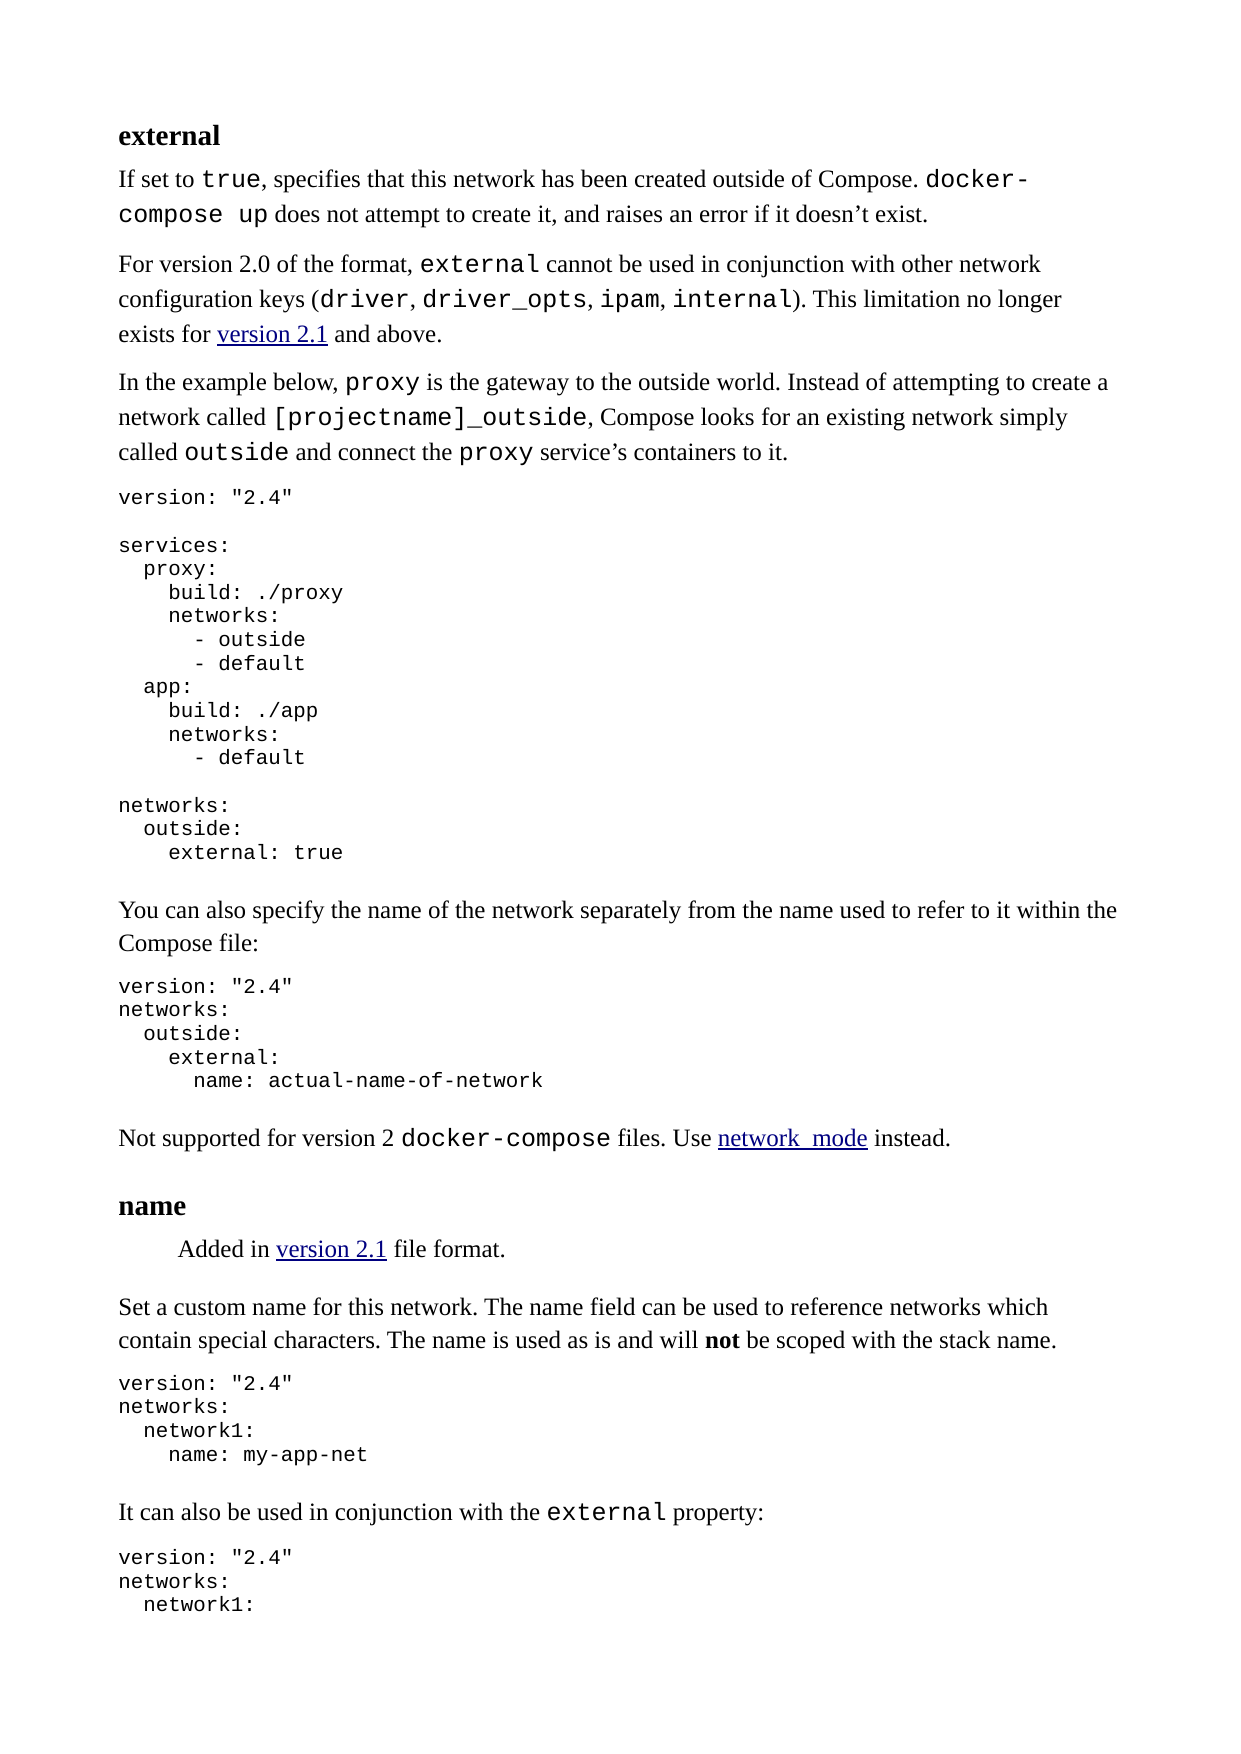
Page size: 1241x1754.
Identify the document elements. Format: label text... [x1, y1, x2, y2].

text services: [118, 534, 1122, 558]
text Added in version 2.1 file format. [177, 1234, 1063, 1263]
text outside: [118, 1023, 1122, 1047]
subtitle external [118, 118, 1122, 152]
text networks: [118, 606, 1122, 629]
text You can also specify the name of the network separately from the name used to refer to it within the Compose file: [118, 895, 1122, 957]
text It can also be used in conjunction with the external property: [118, 1497, 1122, 1528]
text outside: [118, 818, 1122, 842]
text For version 2.0 of the format, external cannot be used in conjunction with other network configuration keys (driver, driver_opts, ipam, internal). This limitation no longer exists for version 2.1 and above. [118, 249, 1122, 348]
text Not supported for version 2 docker-compose files. Use network_mode instead. [118, 1123, 1122, 1154]
text version: "2.4" [118, 976, 1122, 999]
text name: actual-name-of-network [118, 1070, 1122, 1094]
text networks: [118, 1571, 1122, 1594]
text network1: [118, 1594, 1122, 1618]
text version: "2.4" [118, 1547, 1122, 1571]
text network1: [118, 1420, 1122, 1444]
text external: [118, 1047, 1122, 1070]
text proxy: [118, 558, 1122, 582]
text Set a custom name for this network. The name field can be used to reference networks which contain special characters. The name is used as is and will not be scoped with the stack name. [118, 1292, 1122, 1354]
text build: ./app [118, 700, 1122, 724]
text version: "2.4" [118, 487, 1122, 511]
text networks: [118, 795, 1122, 818]
text build: ./proxy [118, 582, 1122, 606]
text external: true [118, 842, 1122, 866]
text If set to true, specifies that this network has been created outside of Compose. docker-compose up does not attempt to create it, and raises an error if it doesn’t exist. [118, 164, 1122, 230]
text version: "2.4" [118, 1373, 1122, 1397]
text networks: [118, 999, 1122, 1023]
text networks: [118, 1397, 1122, 1420]
text - default [118, 747, 1122, 771]
text - outside [118, 629, 1122, 653]
text In the example below, proxy is the gateway to the outside world. Instead of attempting to create a network called [projectname]_outside, Compose looks for an existing network simply called outside and connect the proxy service’s containers to it. [118, 367, 1122, 468]
text name: my-app-net [118, 1444, 1122, 1467]
text - default [118, 653, 1122, 676]
text app: [118, 676, 1122, 700]
text networks: [118, 724, 1122, 747]
subtitle name [118, 1188, 1122, 1222]
